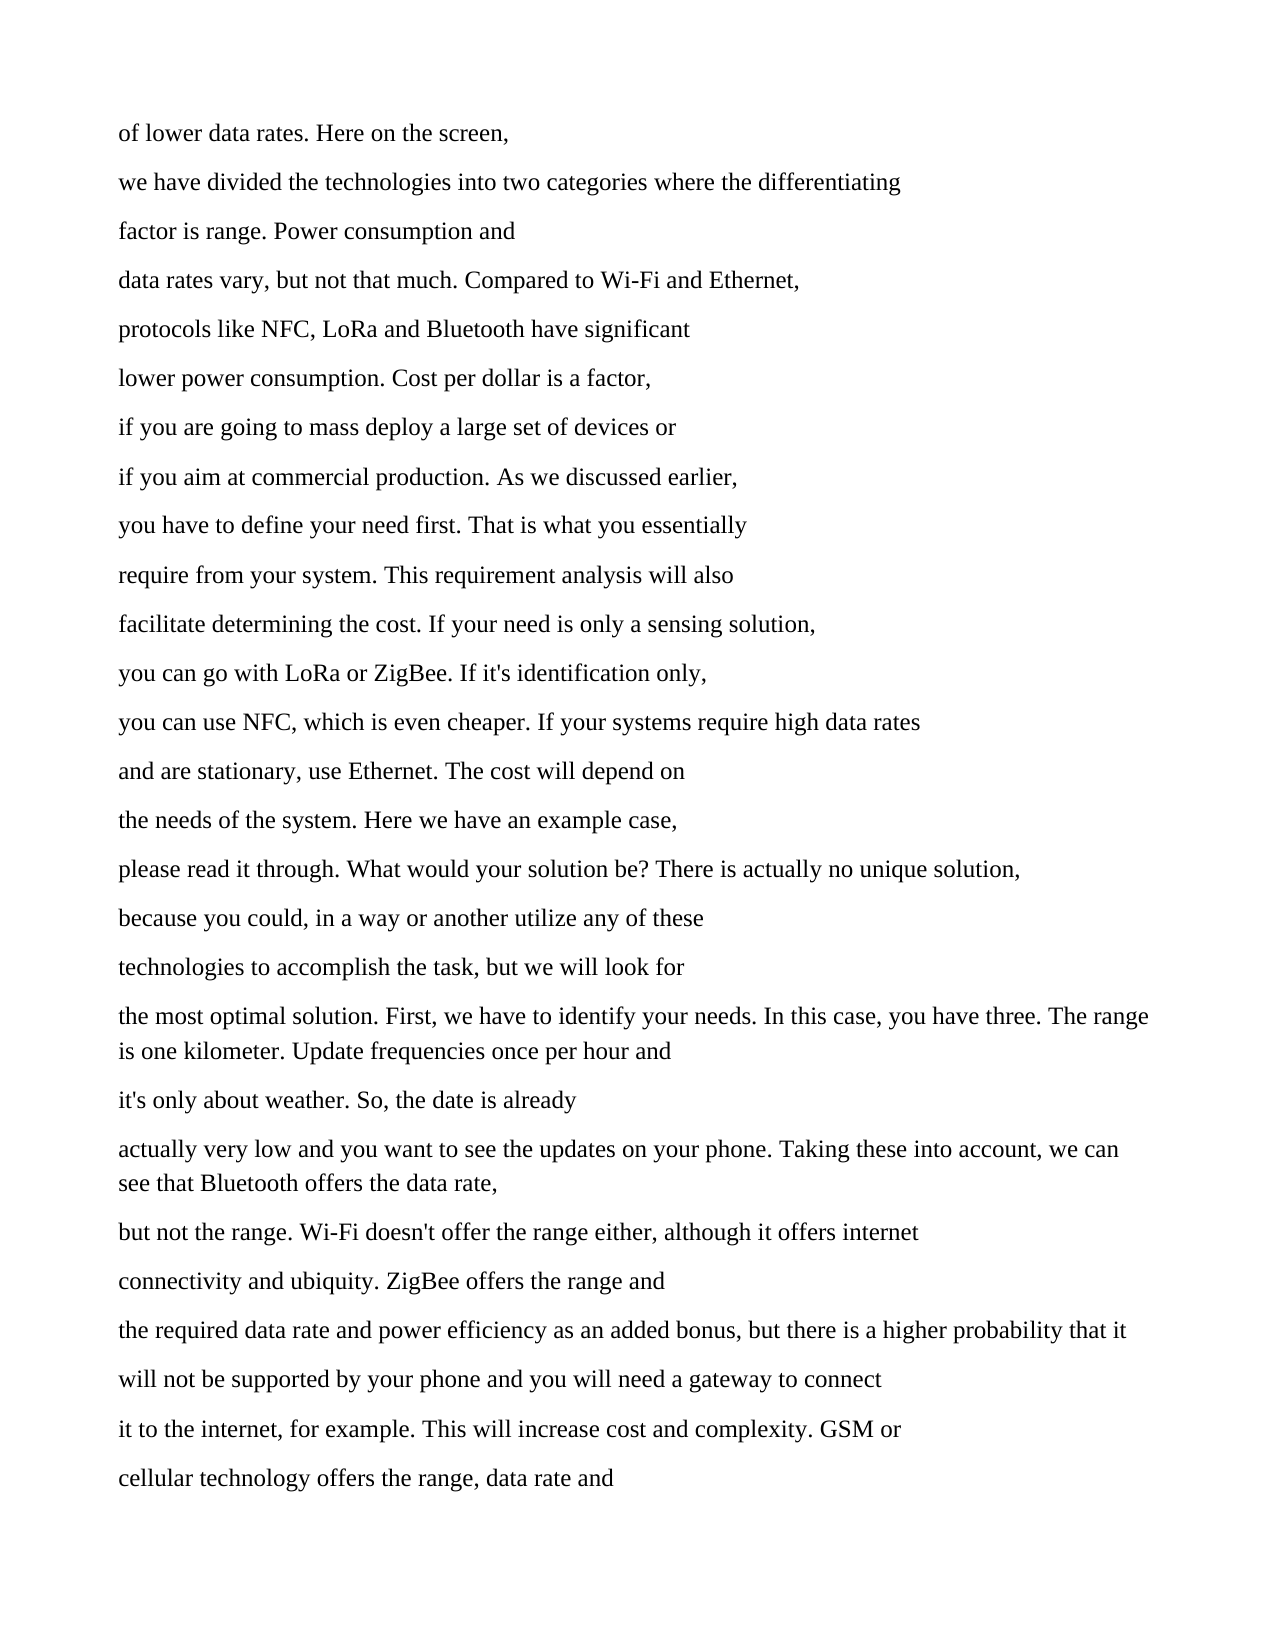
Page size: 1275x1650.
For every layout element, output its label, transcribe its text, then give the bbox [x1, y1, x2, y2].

text cellular technology offers the range, data rate and [118, 1463, 1157, 1491]
text actually very low and you want to see the updates on your phone. Taking these into account, we can see that Bluetooth offers the data rate, [118, 1134, 1157, 1197]
text the required data rate and power efficiency as an added bonus, but there is a higher probability that it [118, 1316, 1157, 1344]
text it to the internet, for example. This will increase cost and complexity. GSM or [118, 1414, 1157, 1442]
text technologies to accomplish the task, but we will look for [118, 952, 1157, 981]
text if you are going to mass deploy a large set of devices or [118, 412, 1157, 441]
text of lower data rates. Here on the screen, [118, 118, 1157, 147]
text because you could, in a way or another utilize any of these [118, 903, 1157, 932]
text it's only about weather. So, the date is already [118, 1085, 1157, 1113]
text if you aim at commercial production. As we discussed earlier, [118, 462, 1157, 490]
text you can go with LoRa or ZigBee. If it's identification only, [118, 658, 1157, 687]
text we have divided the technologies into two categories where the differentiating [118, 167, 1157, 196]
text you have to define your need first. That is what you essentially [118, 511, 1157, 539]
text but not the range. Wi-Fi doesn't offer the range either, although it offers internet [118, 1217, 1157, 1246]
text connectivity and ubiquity. ZigBee offers the range and [118, 1266, 1157, 1295]
text will not be supported by your phone and you will need a gateway to connect [118, 1364, 1157, 1393]
text the most optimal solution. First, we have to identify your needs. In this case, you have three. The range is one kilometer. Update frequencies once per hour and [118, 1001, 1157, 1064]
text the needs of the system. Here we have an example case, [118, 805, 1157, 834]
text lower power consumption. Cost per dollar is a factor, [118, 363, 1157, 392]
text protocols like NFC, LoRa and Bluetooth have significant [118, 314, 1157, 343]
text require from your system. This requirement analysis will also [118, 560, 1157, 588]
text factor is range. Power consumption and [118, 216, 1157, 245]
text please read it through. What would your solution be? There is actually no unique solution, [118, 854, 1157, 883]
text data rates vary, but not that much. Compared to Wi-Fi and Ethernet, [118, 265, 1157, 294]
text you can use NFC, which is even cheaper. If your systems require high data rates [118, 707, 1157, 736]
text facilitate determining the cost. If your need is only a sensing solution, [118, 609, 1157, 637]
text and are stationary, use Ethernet. The cost will depend on [118, 756, 1157, 785]
